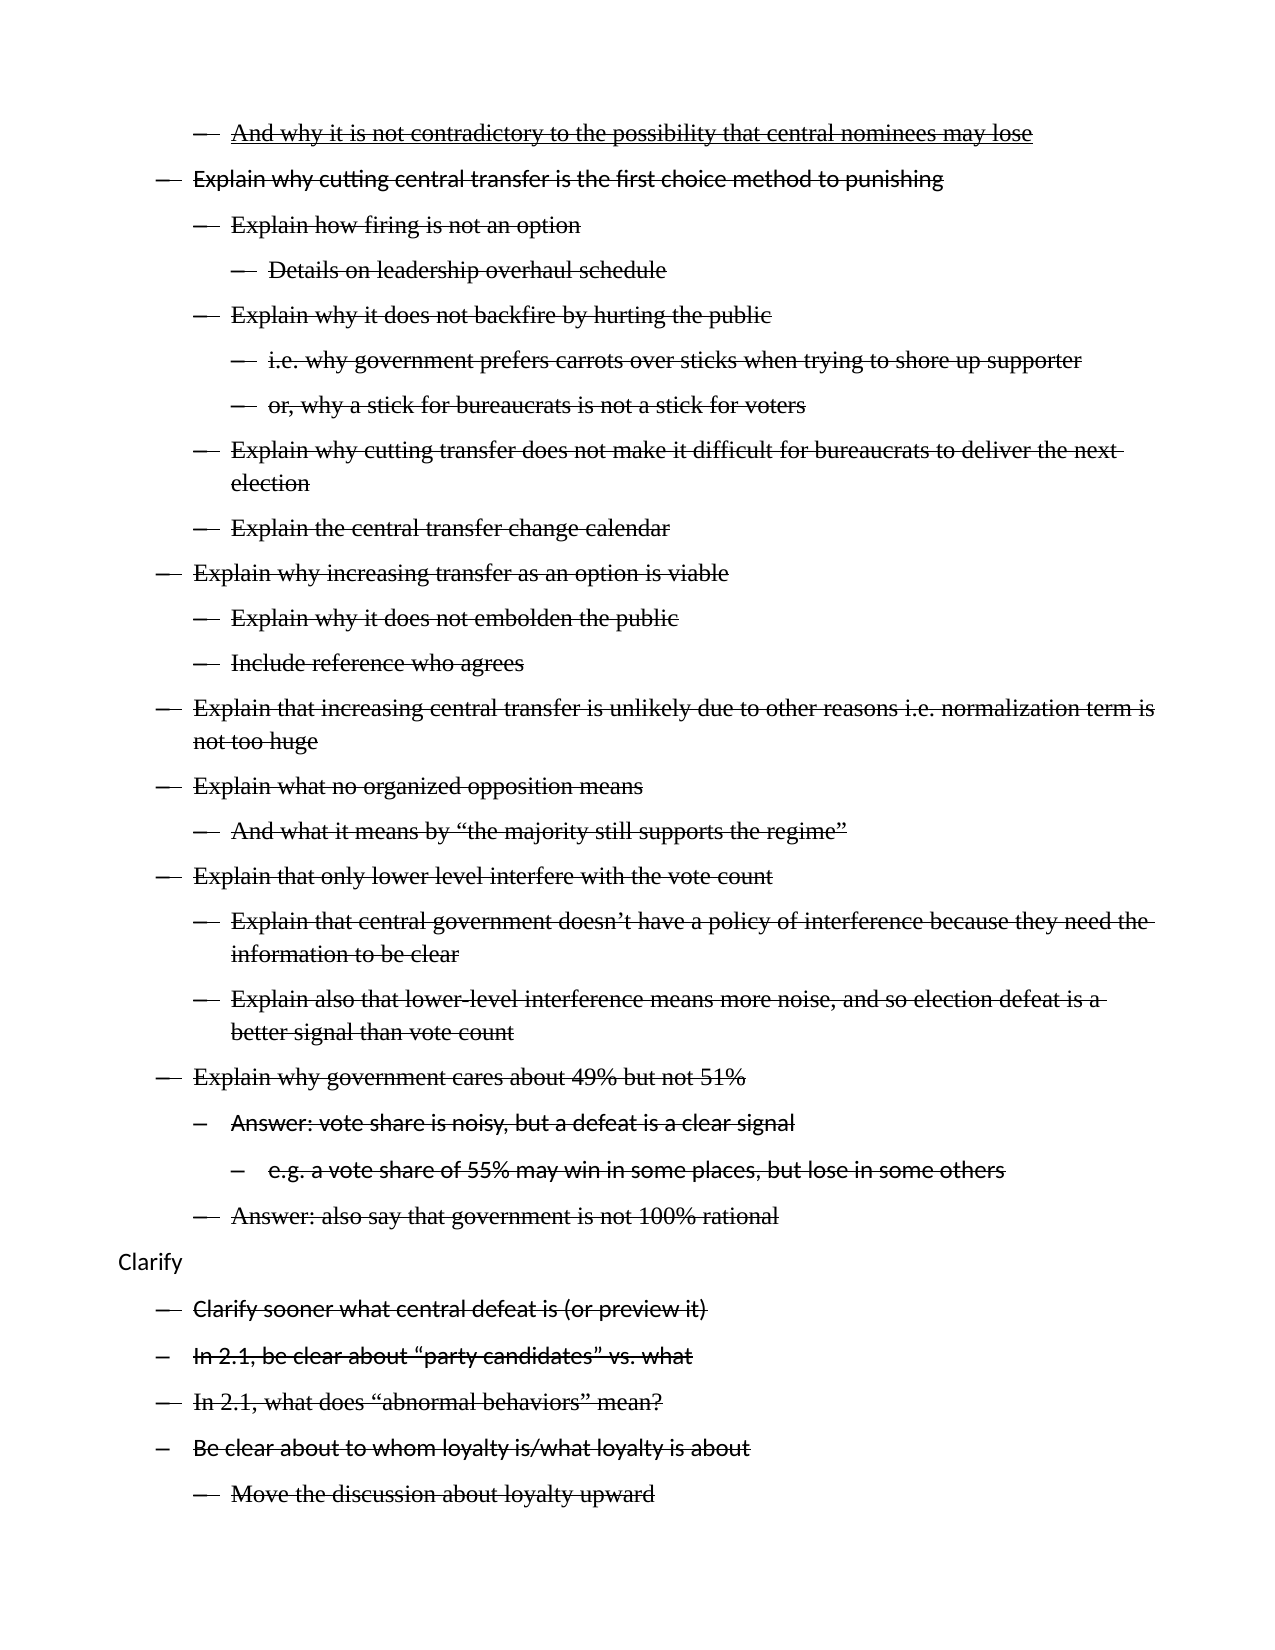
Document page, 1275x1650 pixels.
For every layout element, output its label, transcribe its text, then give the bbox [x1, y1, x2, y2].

list In 2.1, what does “abnormal behaviors” mean? [156, 1387, 1157, 1416]
list Explain why cutting transfer does not make it difficult for bureaucrats to deliver the next election [193, 435, 1157, 497]
list Explain why government cares about 49% but not 51% [156, 1062, 1157, 1091]
list Explain how firing is not an option [193, 210, 1157, 239]
list And what it means by “the majority still supports the regime” [193, 816, 1157, 845]
list Move the discussion about loyalty upward [193, 1479, 1157, 1508]
list Be clear about to whom loyalty is/what loyalty is about [156, 1432, 1157, 1463]
list And why it is not contradictory to the possibility that central nominees may lose [193, 118, 1157, 147]
list i.e. why government prefers carrots over sticks when trying to shore up supporter [231, 345, 1157, 374]
list Explain the central transfer change calendar [193, 513, 1157, 542]
list Explain why cutting central transfer is the first choice method to punishing [156, 163, 1157, 194]
list Explain that only lower level interfere with the vote count [156, 861, 1157, 890]
list Answer: also say that government is not 100% rational [193, 1201, 1157, 1230]
list Details on leadership overhaul schedule [231, 255, 1157, 284]
list Answer: vote share is noisy, but a defeat is a clear signal [193, 1107, 1157, 1138]
text Clarify [118, 1246, 1157, 1277]
list In 2.1, be clear about “party candidates” vs. what [156, 1340, 1157, 1371]
list or, why a stick for bureaucrats is not a stick for voters [231, 390, 1157, 419]
list Include reference who agrees [193, 648, 1157, 677]
list Clarify sooner what central defeat is (or preview it) [156, 1293, 1157, 1324]
list Explain that central government doesn’t have a policy of interference because they need the information to be clear [193, 906, 1157, 968]
list e.g. a vote share of 55% may win in some places, but lose in some others [231, 1154, 1157, 1185]
list Explain also that lower-level interference means more noise, and so election defeat is a better signal than vote count [193, 984, 1157, 1046]
list Explain that increasing central transfer is unlikely due to other reasons i.e. normalization term is not too huge [156, 693, 1157, 755]
list Explain why increasing transfer as an option is viable [156, 558, 1157, 587]
list Explain what no organized opposition means [156, 771, 1157, 800]
list Explain why it does not embolden the public [193, 603, 1157, 632]
list Explain why it does not backfire by hurting the public [193, 300, 1157, 329]
